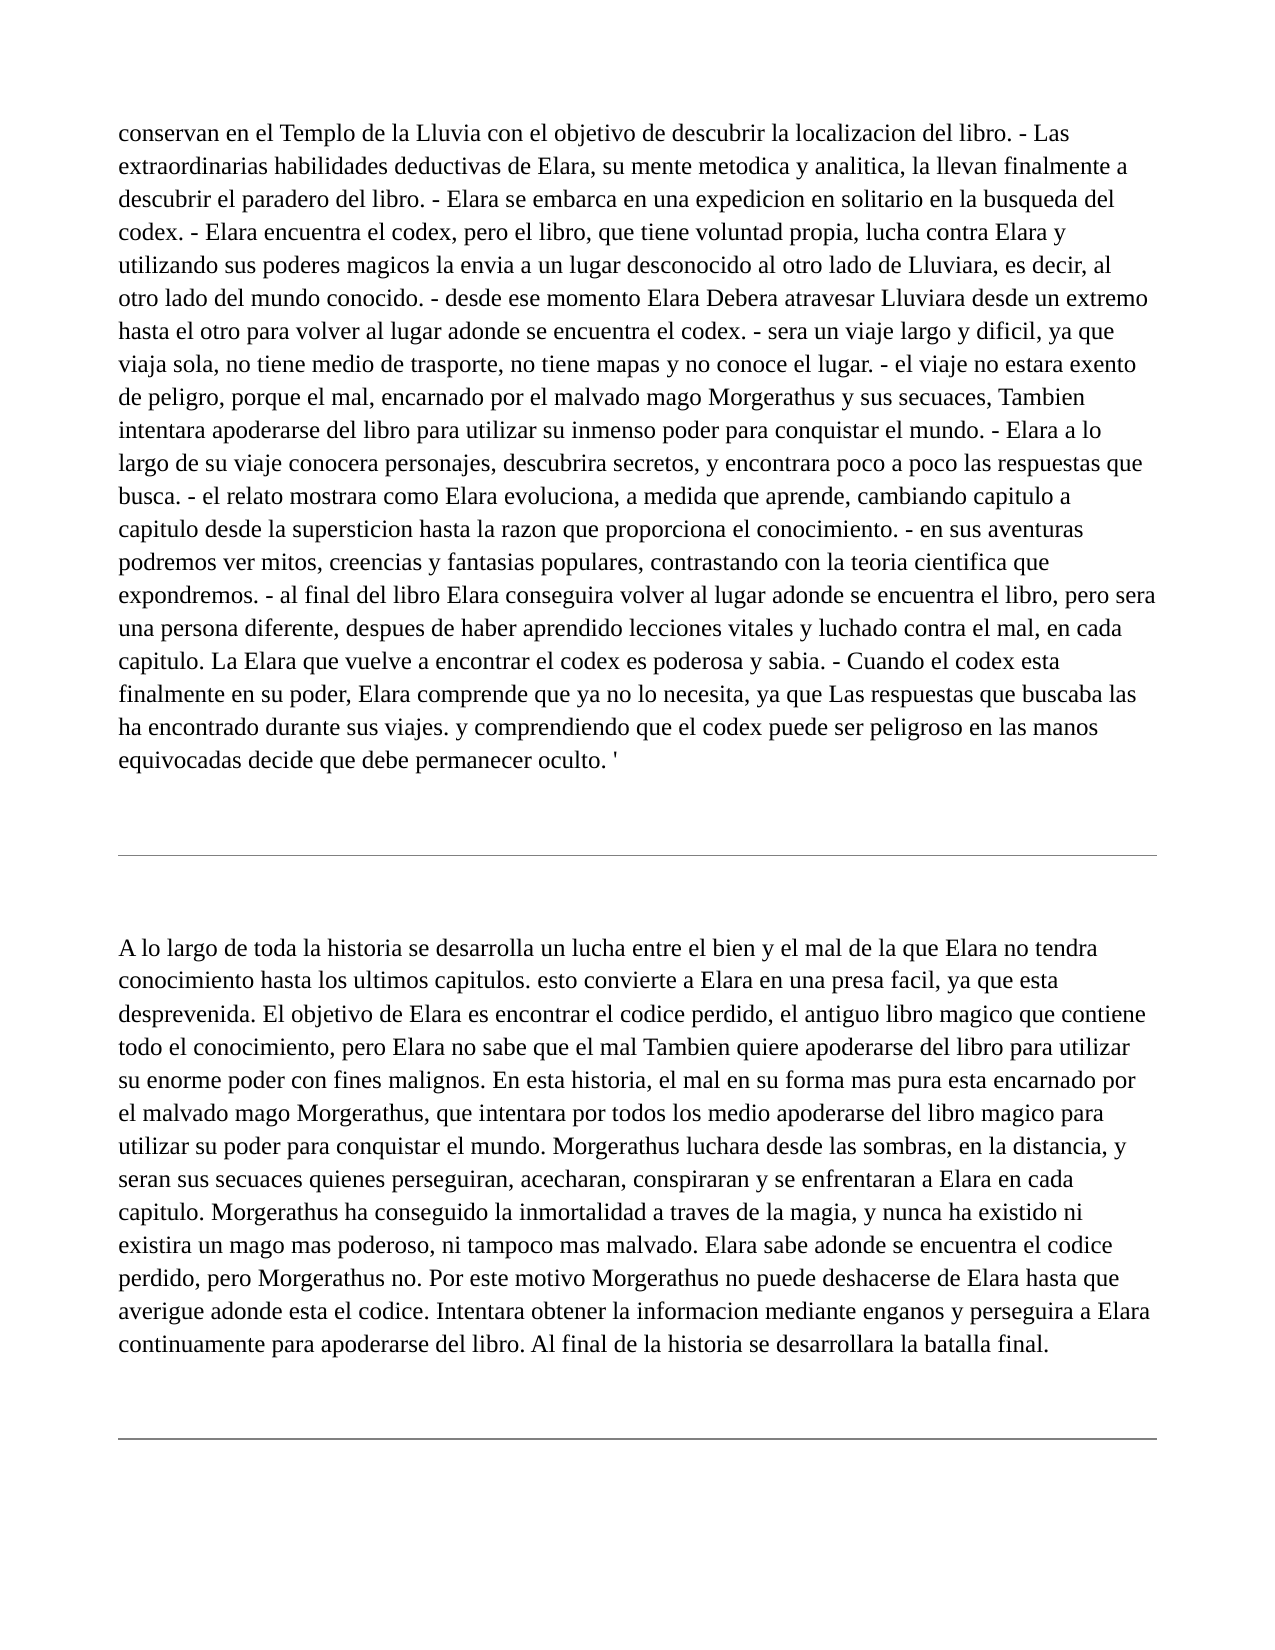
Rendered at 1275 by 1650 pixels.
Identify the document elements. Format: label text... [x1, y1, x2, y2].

text conservan en el Templo de la Lluvia con el objetivo de descubrir la localizacion del libro. - Las extraordinarias habilidades deductivas de Elara, su mente metodica y analitica, la llevan finalmente a descubrir el paradero del libro. - Elara se embarca en una expedicion en solitario en la busqueda del codex. - Elara encuentra el codex, pero el libro, que tiene voluntad propia, lucha contra Elara y utilizando sus poderes magicos la envia a un lugar desconocido al otro lado de Lluviara, es decir, al otro lado del mundo conocido. - desde ese momento Elara Debera atravesar Lluviara desde un extremo hasta el otro para volver al lugar adonde se encuentra el codex. - sera un viaje largo y dificil, ya que viaja sola, no tiene medio de trasporte, no tiene mapas y no conoce el lugar. - el viaje no estara exento de peligro, porque el mal, encarnado por el malvado mago Morgerathus y sus secuaces, Tambien intentara apoderarse del libro para utilizar su inmenso poder para conquistar el mundo. - Elara a lo largo de su viaje conocera personajes, descubrira secretos, y encontrara poco a poco las respuestas que busca. - el relato mostrara como Elara evoluciona, a medida que aprende, cambiando capitulo a capitulo desde la supersticion hasta la razon que proporciona el conocimiento. - en sus aventuras podremos ver mitos, creencias y fantasias populares, contrastando con la teoria cientifica que expondremos. - al final del libro Elara conseguira volver al lugar adonde se encuentra el libro, pero sera una persona diferente, despues de haber aprendido lecciones vitales y luchado contra el mal, en cada capitulo. La Elara que vuelve a encontrar el codex es poderosa y sabia. - Cuando el codex esta finalmente en su poder, Elara comprende que ya no lo necesita, ya que Las respuestas que buscaba las ha encontrado durante sus viajes. y comprendiendo que el codex puede ser peligroso en las manos equivocadas decide que debe permanecer oculto. ' [118, 118, 1157, 774]
text A lo largo de toda la historia se desarrolla un lucha entre el bien y el mal de la que Elara no tendra conocimiento hasta los ultimos capitulos. esto convierte a Elara en una presa facil, ya que esta desprevenida. El objetivo de Elara es encontrar el codice perdido, el antiguo libro magico que contiene todo el conocimiento, pero Elara no sabe que el mal Tambien quiere apoderarse del libro para utilizar su enorme poder con fines malignos. En esta historia, el mal en su forma mas pura esta encarnado por el malvado mago Morgerathus, que intentara por todos los medio apoderarse del libro magico para utilizar su poder para conquistar el mundo. Morgerathus luchara desde las sombras, en la distancia, y seran sus secuaces quienes perseguiran, acecharan, conspiraran y se enfrentaran a Elara en cada capitulo. Morgerathus ha conseguido la inmortalidad a traves de la magia, y nunca ha existido ni existira un mago mas poderoso, ni tampoco mas malvado. Elara sabe adonde se encuentra el codice perdido, pero Morgerathus no. Por este motivo Morgerathus no puede deshacerse de Elara hasta que averigue adonde esta el codice. Intentara obtener la informacion mediante enganos y perseguira a Elara continuamente para apoderarse del libro. Al final de la historia se desarrollara la batalla final. [118, 933, 1157, 1358]
